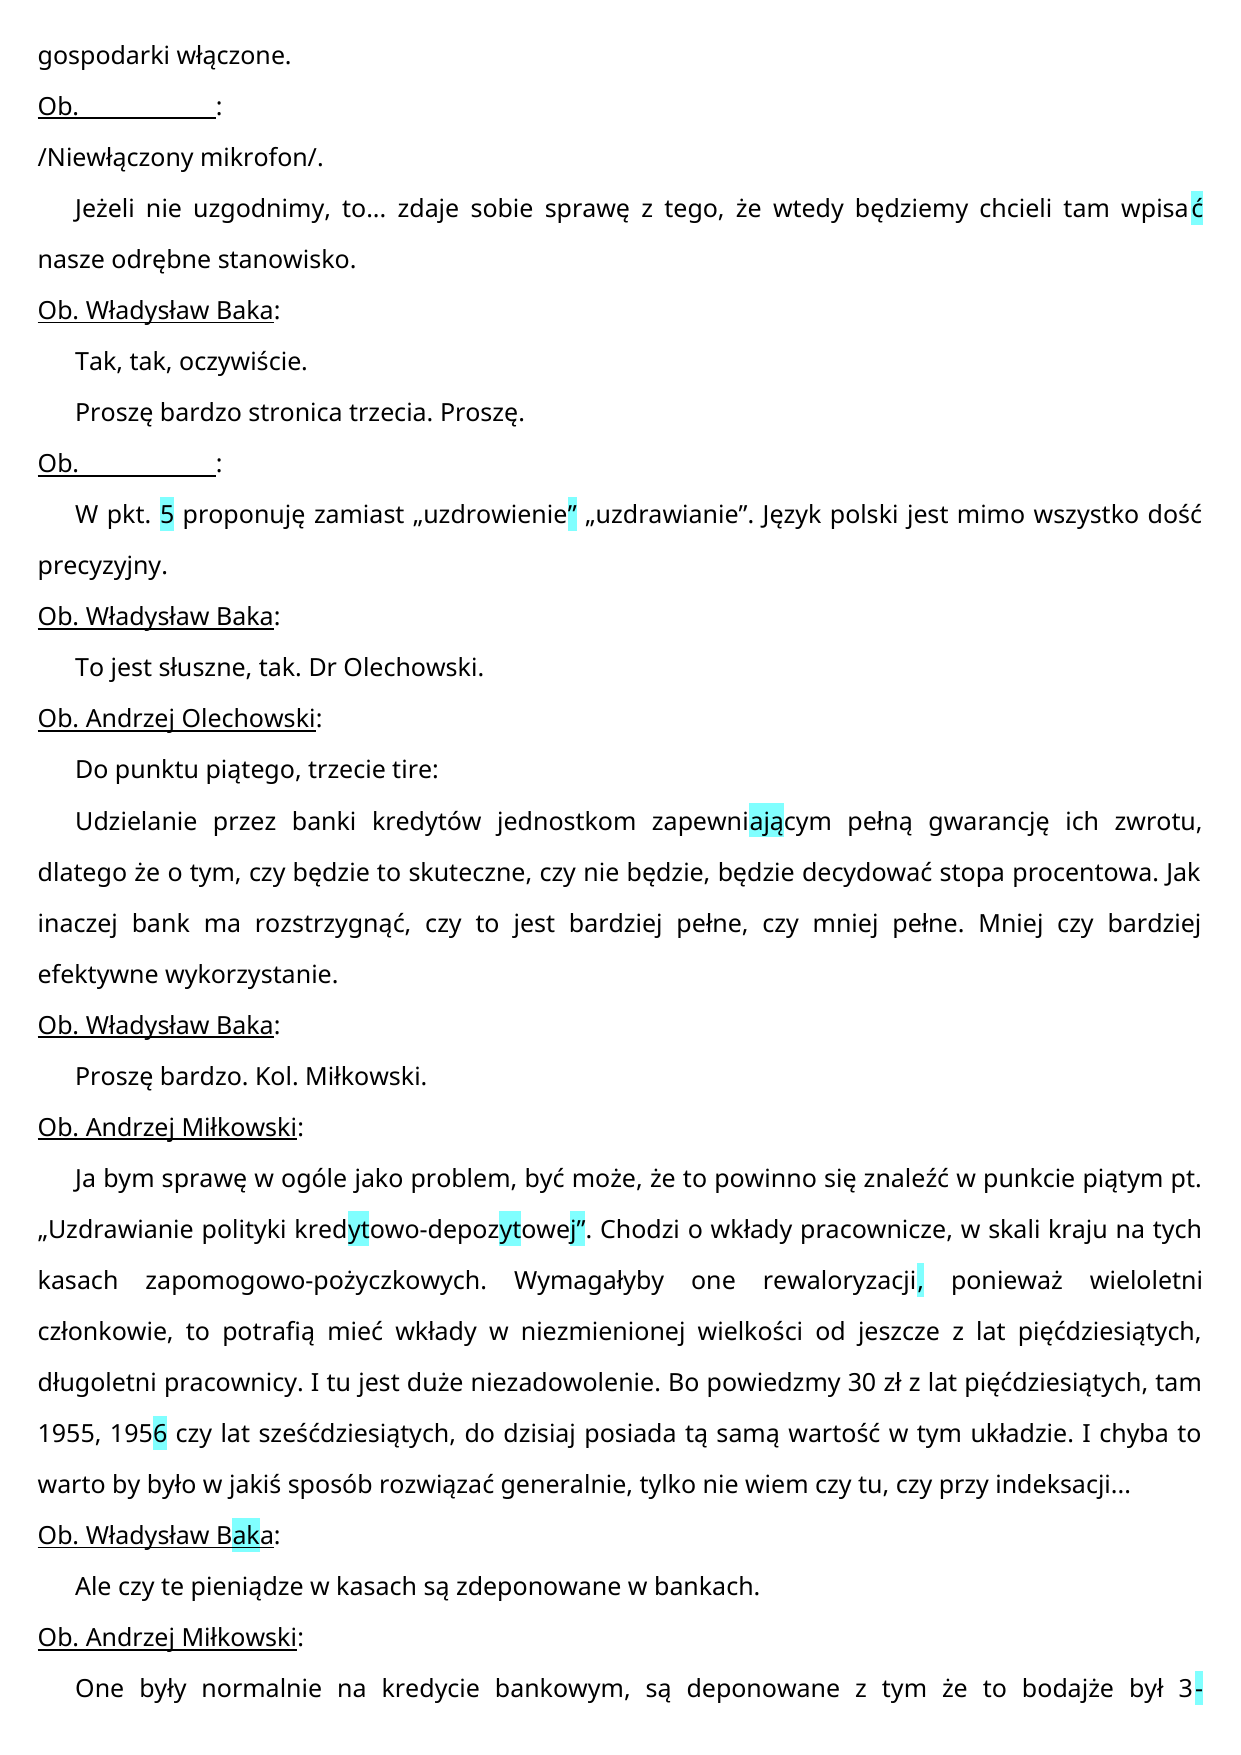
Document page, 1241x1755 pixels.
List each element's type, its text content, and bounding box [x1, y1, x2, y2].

text Tak, tak, oczywiście. [37, 344, 1203, 378]
text gospodarki włączone. [37, 37, 1203, 72]
text Udzielanie przez banki kredytów jednostkom zapewniającym pełną gwarancję ich zwrotu, dlatego że o tym, czy będzie to skuteczne, czy nie będzie, będzie decydować stopa procentowa. Jak inaczej bank ma rozstrzygnąć, czy to jest bardziej pełne, czy mniej pełne. Mniej czy bardziej efektywne wykorzystanie. [37, 803, 1203, 990]
text Ob. Andrzej Olechowski: [37, 701, 1203, 735]
text Ob. Władysław Baka: [37, 293, 1203, 327]
text Ob. Władysław Baka: [37, 1007, 1203, 1041]
text Do punktu piątego, trzecie tire: [37, 752, 1203, 786]
text /Niewłączony mikrofon/. [37, 139, 1203, 174]
text Ob. Andrzej Miłkowski: [37, 1109, 1203, 1143]
text Proszę bardzo. Kol. Miłkowski. [37, 1058, 1203, 1092]
text Ja bym sprawę w ogóle jako problem, być może, że to powinno się znaleźć w punkcie piątym pt. „Uzdrawianie polityki kredytowo-depozytowej”. Chodzi o wkłady pracownicze, w skali kraju na tych kasach zapomogowo-pożyczkowych. Wymagałyby one rewaloryzacji, ponieważ wieloletni członkowie, to potrafią mieć wkłady w niezmienionej wielkości od jeszcze z lat pięćdziesiątych, długoletni pracownicy. I tu jest duże niezadowolenie. Bo powiedzmy 30 zł z lat pięćdziesiątych, tam 1955, 1956 czy lat sześćdziesiątych, do dzisiaj posiada tą samą wartość w tym układzie. I chyba to warto by było w jakiś sposób rozwiązać generalnie, tylko nie wiem czy tu, czy przy indeksacji... [37, 1160, 1203, 1501]
text Ob. Władysław Baka: [37, 599, 1203, 633]
text One były normalnie na kredycie bankowym, są deponowane z tym że to bodajże był 3- [37, 1671, 1203, 1705]
text Proszę bardzo stronica trzecia. Proszę. [37, 395, 1203, 429]
text Jeżeli nie uzgodnimy, to... zdaje sobie sprawę z tego, że wtedy będziemy chcieli tam wpisać nasze odrębne stanowisko. [37, 191, 1203, 276]
text Ob. Andrzej Miłkowski: [37, 1620, 1203, 1654]
text Ob. : [37, 446, 1203, 480]
text Ale czy te pieniądze w kasach są zdeponowane w bankach. [37, 1569, 1203, 1603]
text Ob. Władysław Baka: [37, 1518, 1203, 1552]
text Ob. : [37, 88, 1203, 123]
text To jest słuszne, tak. Dr Olechowski. [37, 650, 1203, 684]
text W pkt. 5 proponuję zamiast „uzdrowienie” „uzdrawianie”. Język polski jest mimo wszystko dość precyzyjny. [37, 497, 1203, 582]
